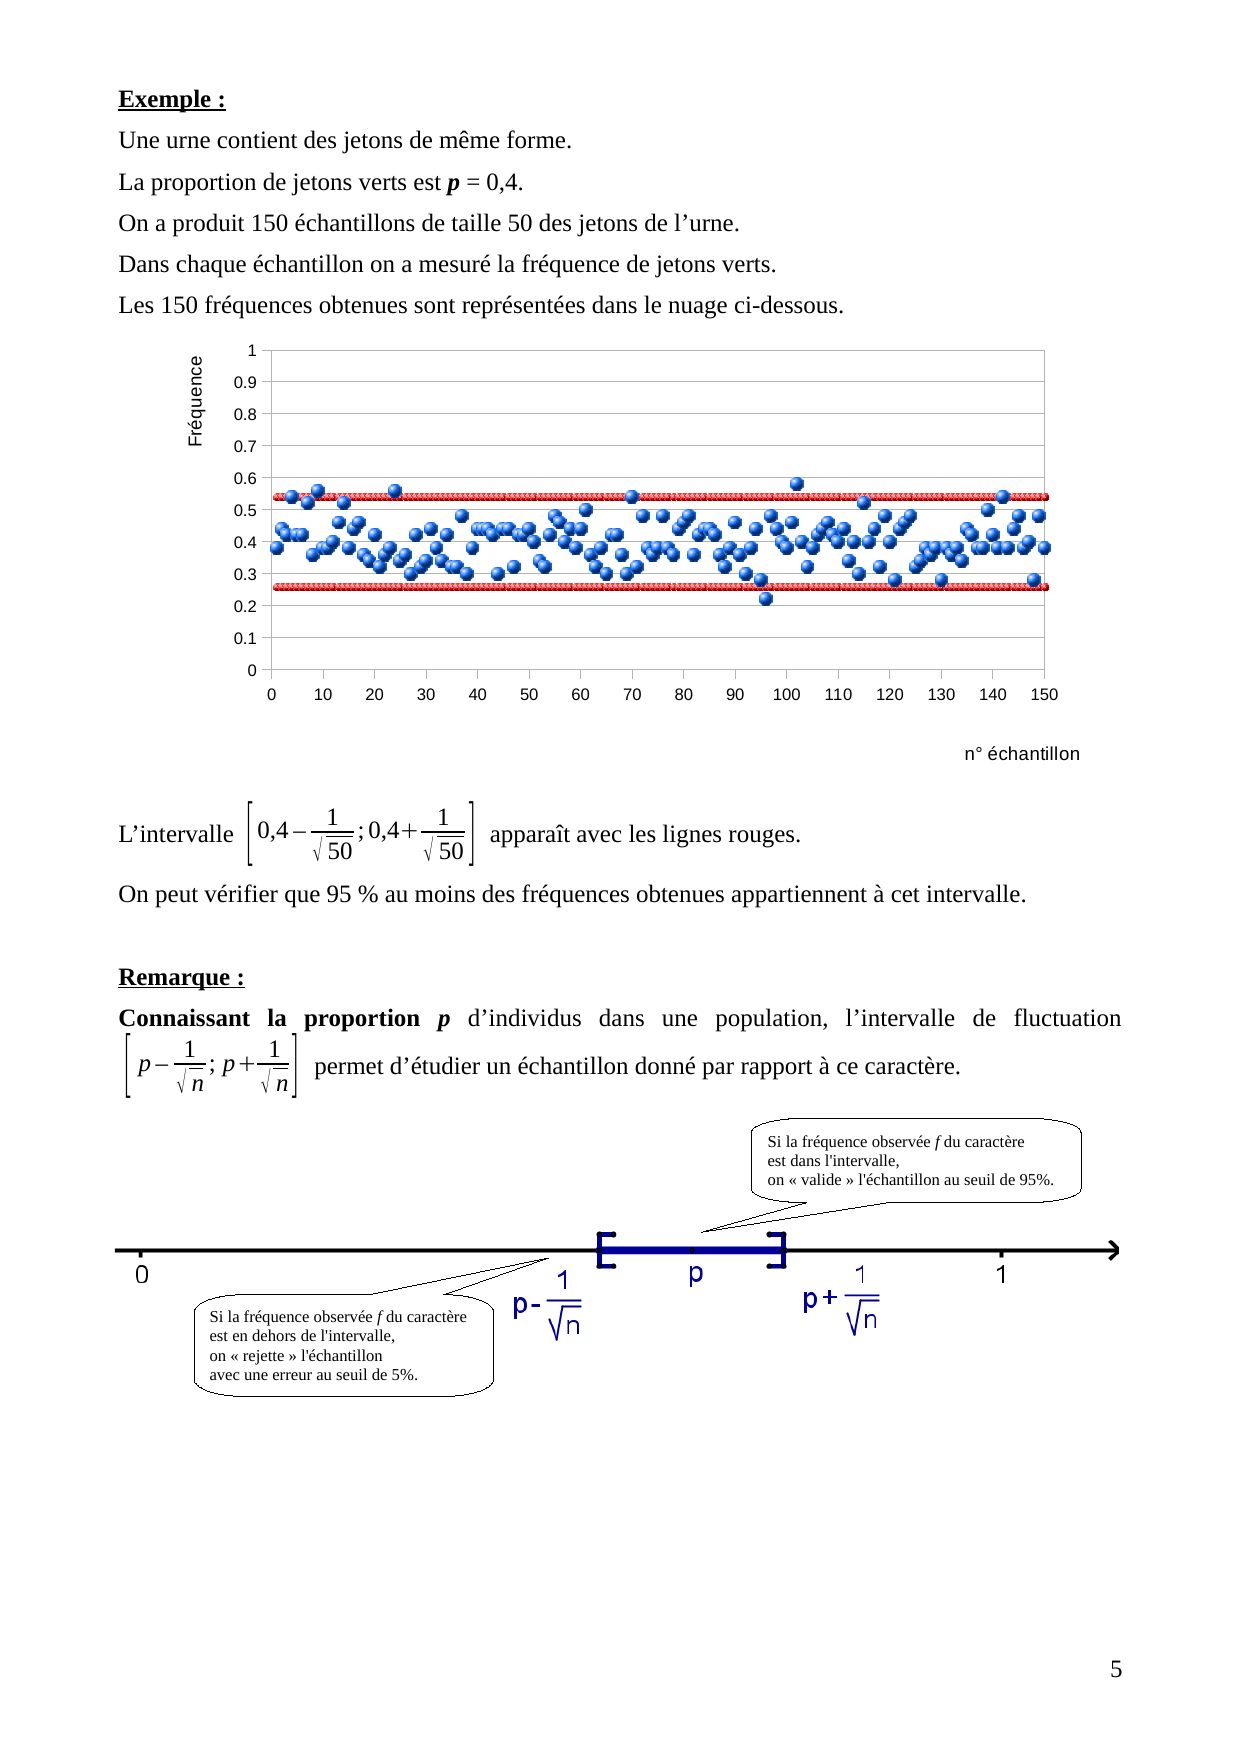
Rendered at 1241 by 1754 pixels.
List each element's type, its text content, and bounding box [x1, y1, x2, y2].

text On peut vérifier que 95 % au moins des fréquences obtenues appartiennent à cet intervalle. [118, 879, 1122, 908]
text Connaissant la proportion p d’individus dans une population, l’intervalle de fluctuation permet d’étudier un échantillon donné par rapport à ce caractère. [118, 1003, 1122, 1099]
text L’intervalle apparaît avec les lignes rouges. [118, 800, 1122, 867]
text La proportion de jetons verts est p = 0,4. [118, 167, 1122, 196]
text Les 150 fréquences obtenues sont représentées dans le nuage ci-dessous. [118, 291, 1122, 319]
text Dans chaque échantillon on a mesuré la fréquence de jetons verts. [118, 249, 1122, 278]
text Une urne contient des jetons de même forme. [118, 126, 1122, 154]
text On a produit 150 échantillons de taille 50 des jetons de l’urne. [118, 208, 1122, 237]
text Remarque : [118, 962, 1122, 991]
text Exemple : [118, 84, 1122, 113]
